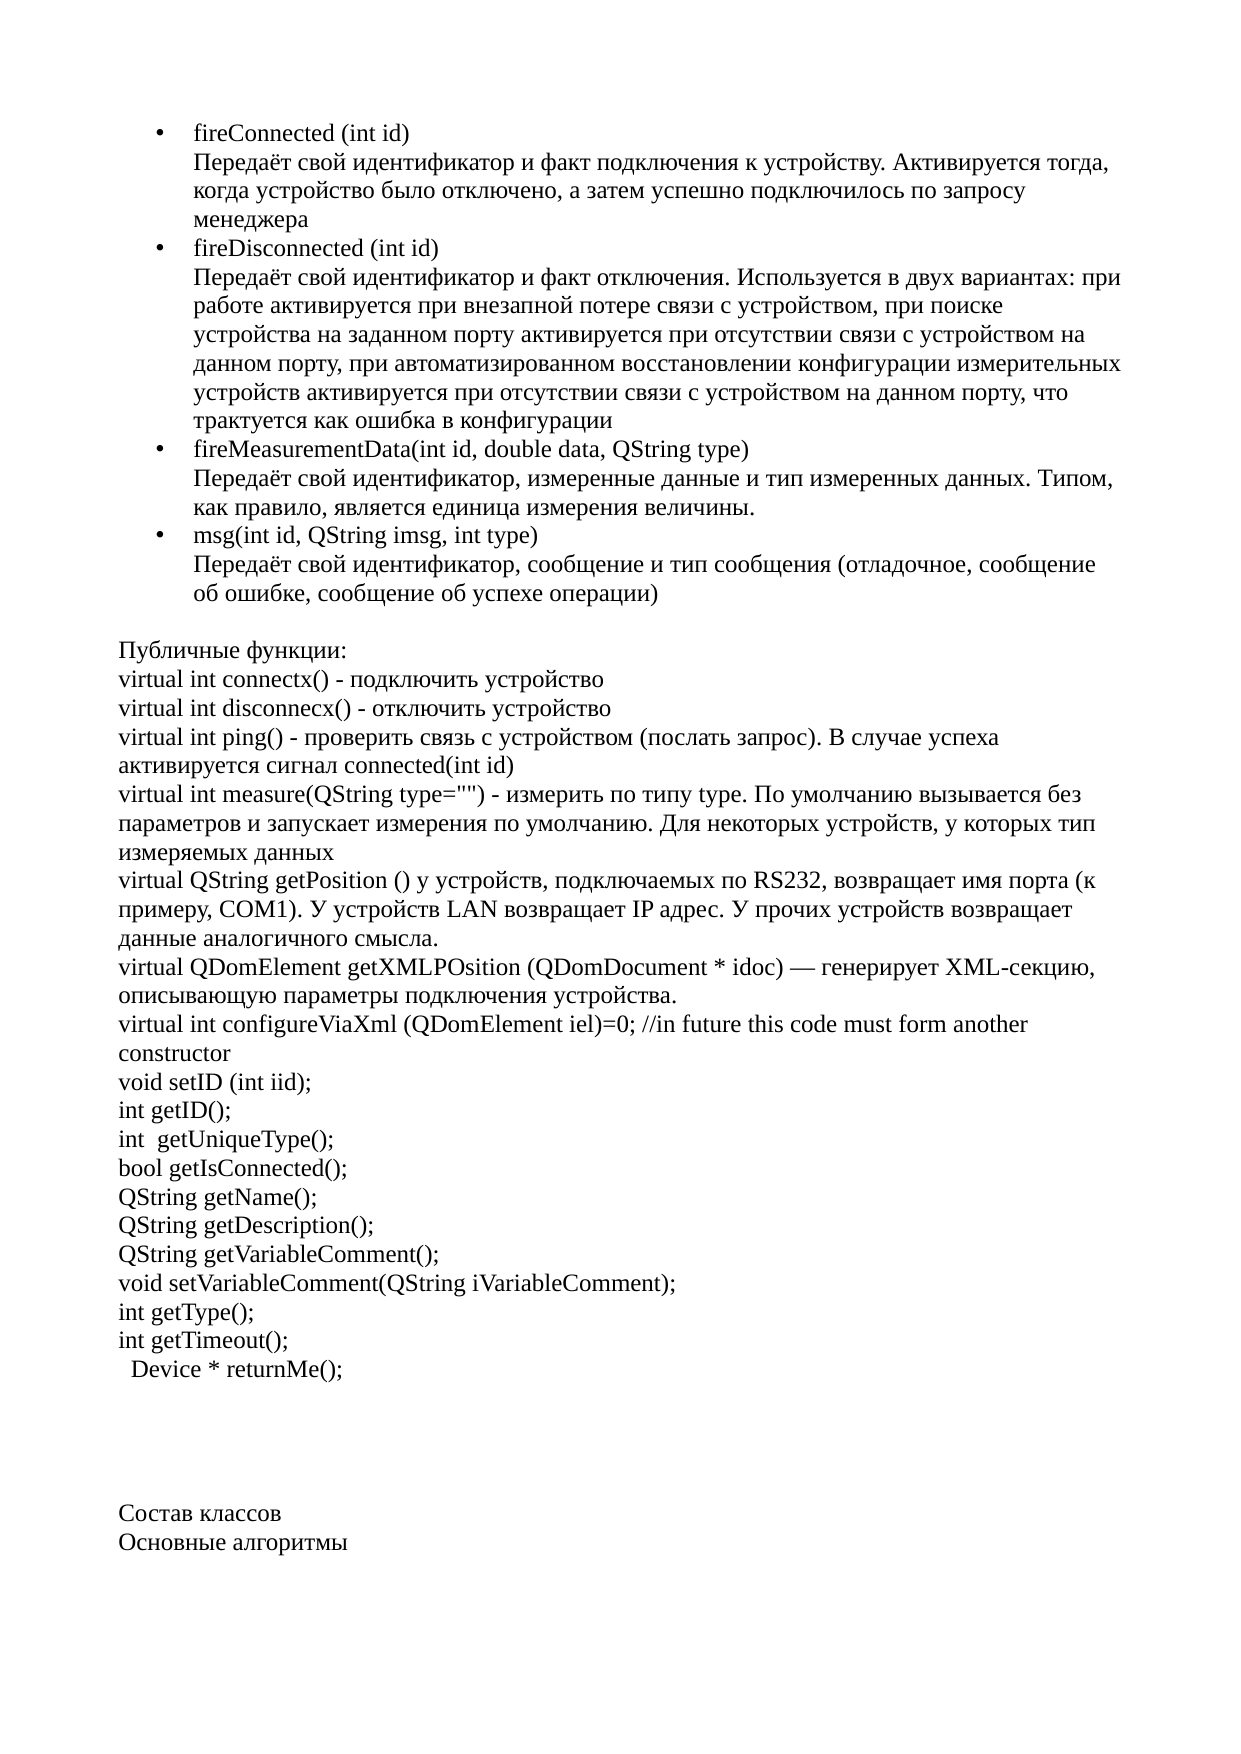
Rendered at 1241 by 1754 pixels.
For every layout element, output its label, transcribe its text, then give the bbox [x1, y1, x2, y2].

text Основные алгоритмы [118, 1527, 1122, 1556]
text int getID(); [118, 1096, 1122, 1124]
text virtual int disconnecx() - отключить устройство [118, 693, 1122, 722]
text Публичные функции: [118, 636, 1122, 664]
text QString getVariableComment(); [118, 1239, 1122, 1268]
text void setID (int iid); [118, 1067, 1122, 1096]
text int getTimeout(); [118, 1326, 1122, 1354]
list fireDisconnected (int id) Передаёт свой идентификатор и факт отключения. Используется в двух вариантах: при работе активируется при внезапной потере связи с устройством, при поиске устройства на заданном порту активируется при отсутствии связи с устройством на данном порту, при автоматизированном восстановлении конфигурации измерительных устройств активируется при отсутствии связи с устройством на данном порту, что трактуется как ошибка в конфигурации [156, 233, 1122, 434]
text int getUniqueType(); [118, 1124, 1122, 1153]
list fireConnected (int id) Передаёт свой идентификатор и факт подключения к устройству. Активируется тогда, когда устройство было отключено, а затем успешно подключилось по запросу менеджера [156, 118, 1122, 233]
text virtual QString getPosition () у устройств, подключаемых по RS232, возвращает имя порта (к примеру, COM1). У устройств LAN возвращает IP адрес. У прочих устройств возвращает данные аналогичного смысла. [118, 866, 1122, 952]
list msg(int id, QString imsg, int type) Передаёт свой идентификатор, сообщение и тип сообщения (отладочное, сообщение об ошибке, сообщение об успехе операции) [156, 521, 1122, 607]
text virtual QDomElement getXMLPOsition (QDomDocument * idoc) — генерирует XML-секцию, описывающую параметры подключения устройства. [118, 952, 1122, 1009]
text int getType(); [118, 1297, 1122, 1326]
text void setVariableComment(QString iVariableComment); [118, 1268, 1122, 1297]
text virtual int connectx() - подключить устройство [118, 664, 1122, 693]
text bool getIsConnected(); [118, 1153, 1122, 1182]
text virtual int configureViaXml (QDomElement iel)=0; //in future this code must form another constructor [118, 1009, 1122, 1067]
list fireMeasurementData(int id, double data, QString type) Передаёт свой идентификатор, измеренные данные и тип измеренных данных. Типом, как правило, является единица измерения величины. [156, 434, 1122, 521]
text Состав классов [118, 1498, 1122, 1527]
text virtual int ping() - проверить связь с устройством (послать запрос). В случае успеха активируется сигнал connected(int id) [118, 722, 1122, 779]
text QString getDescription(); [118, 1211, 1122, 1239]
text Device * returnMe(); [118, 1354, 1122, 1383]
text virtual int measure(QString type="") - измерить по типу type. По умолчанию вызывается без параметров и запускает измерения по умолчанию. Для некоторых устройств, у которых тип измеряемых данных [118, 779, 1122, 866]
text QString getName(); [118, 1182, 1122, 1211]
